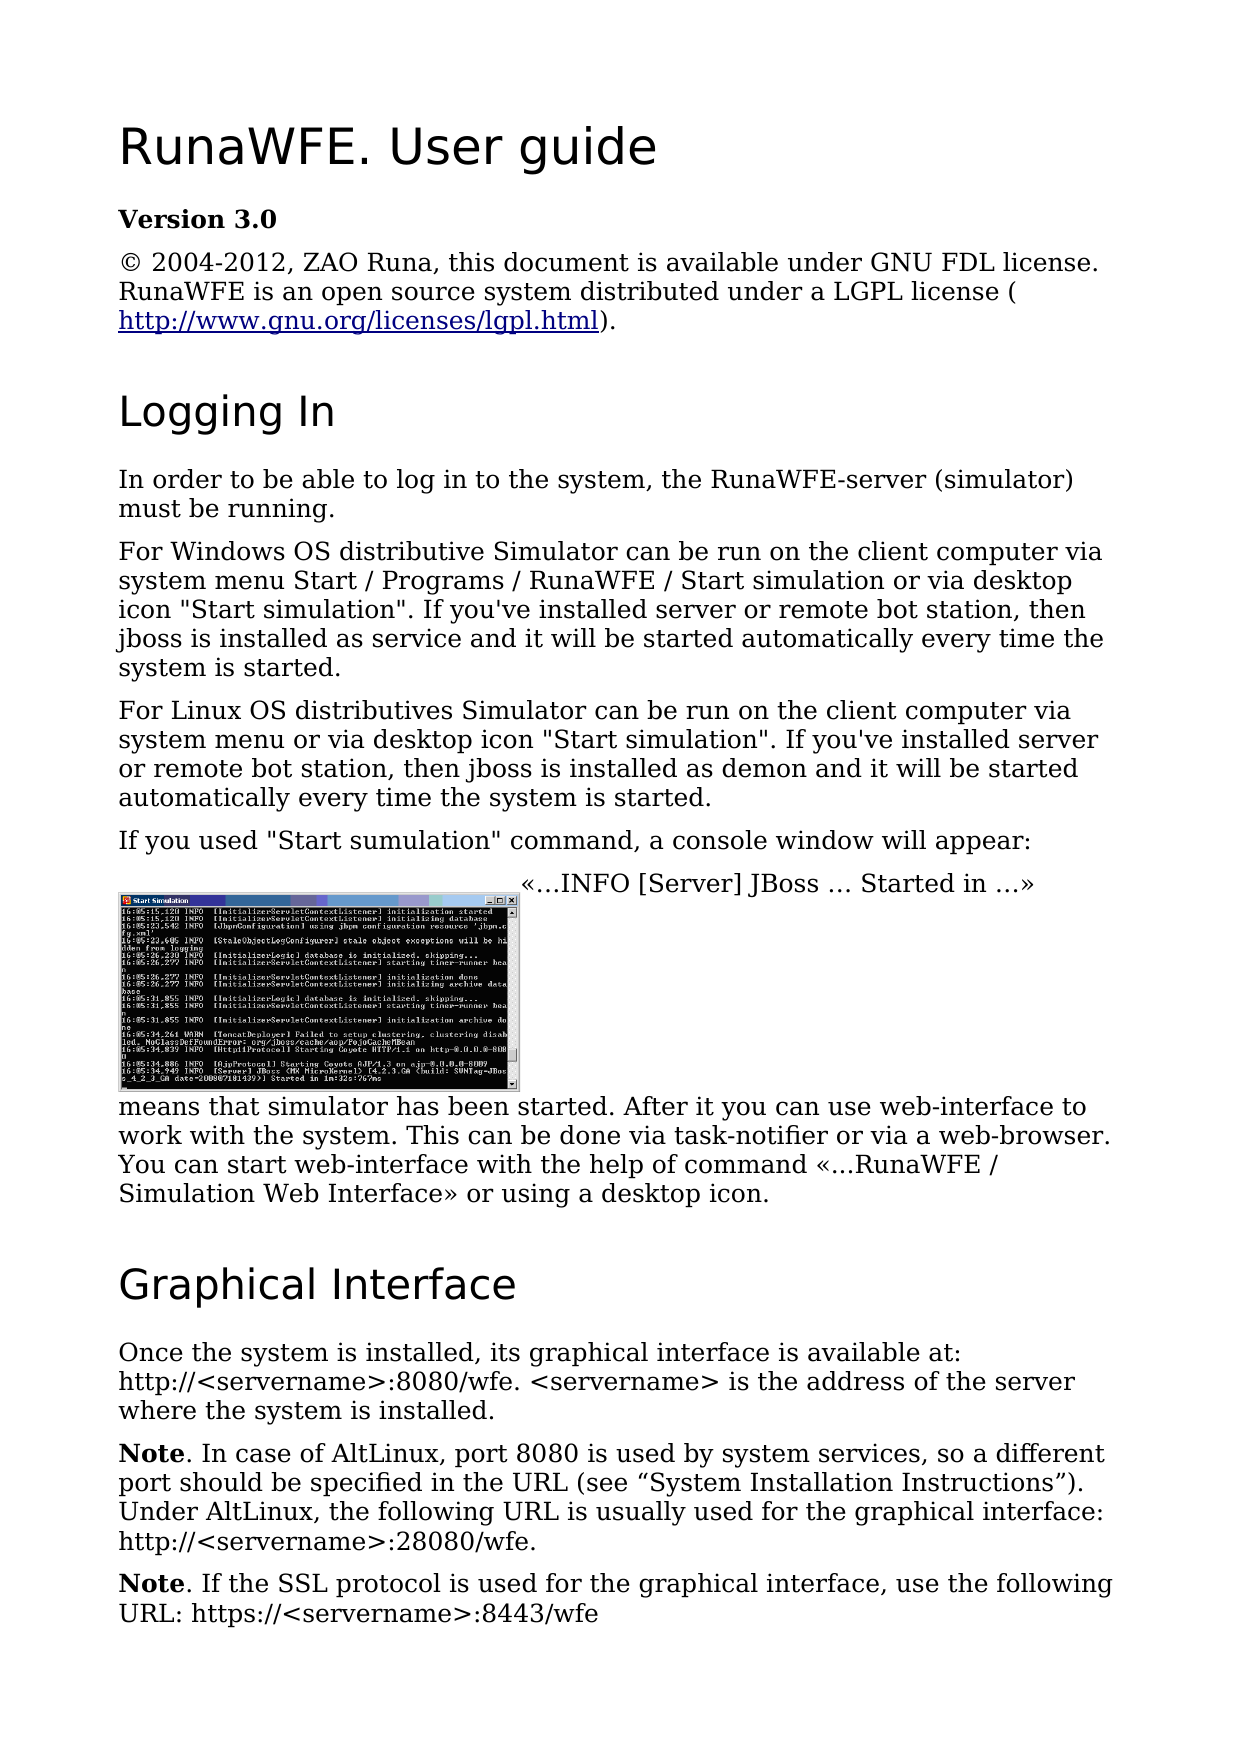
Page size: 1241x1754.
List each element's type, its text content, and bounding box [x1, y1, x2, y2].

subtitle Logging In [118, 388, 1122, 436]
text Once the system is installed, its graphical interface is available at: http://<servername>:8080/wfe. <servername> is the address of the server where the system is installed. [118, 1338, 1122, 1426]
text Version 3.0 [118, 205, 1122, 234]
text Note. If the SSL protocol is used for the graphical interface, use the following URL: https://<servername>:8443/wfe [118, 1569, 1122, 1628]
subtitle Graphical Interface [118, 1261, 1122, 1309]
text © 2004-2012, ZAO Runa, this document is available under GNU FDL license. RunaWFE is an open source system distributed under a LGPL license ( http://www.gnu.org/licenses/lgpl.html). [118, 248, 1122, 335]
text For Windows OS distributive Simulator can be run on the client computer via system menu Start / Programs / RunaWFE / Start simulation or via desktop icon "Start simulation". If you've installed server or remote bot station, then jboss is installed as service and it will be started automatically every time the system is started. [118, 537, 1122, 683]
subtitle RunaWFE. User guide [118, 118, 1122, 176]
text «…INFO [Server] JBoss … Started in …» means that simulator has been started. After it you can use web-interface to work with the system. This can be done via task-notifier or via a web-browser. You can start web-interface with the help of command «...RunaWFE / Simulation Web Interface» or using a desktop icon. [118, 869, 1122, 1208]
picture [118, 892, 521, 1092]
text If you used "Start sumulation" command, a console window will appear: [118, 826, 1122, 856]
text In order to be able to log in to the system, the RunaWFE-server (simulator) must be running. [118, 465, 1122, 523]
text For Linux OS distributives Simulator can be run on the client computer via system menu or via desktop icon "Start simulation". If you've installed server or remote bot station, then jboss is installed as demon and it will be started automatically every time the system is started. [118, 696, 1122, 813]
text Note. In case of AltLinux, port 8080 is used by system services, so a different port should be specified in the URL (see “System Installation Instructions”). Under AltLinux, the following URL is usually used for the graphical interface: http://<servername>:28080/wfe. [118, 1439, 1122, 1556]
